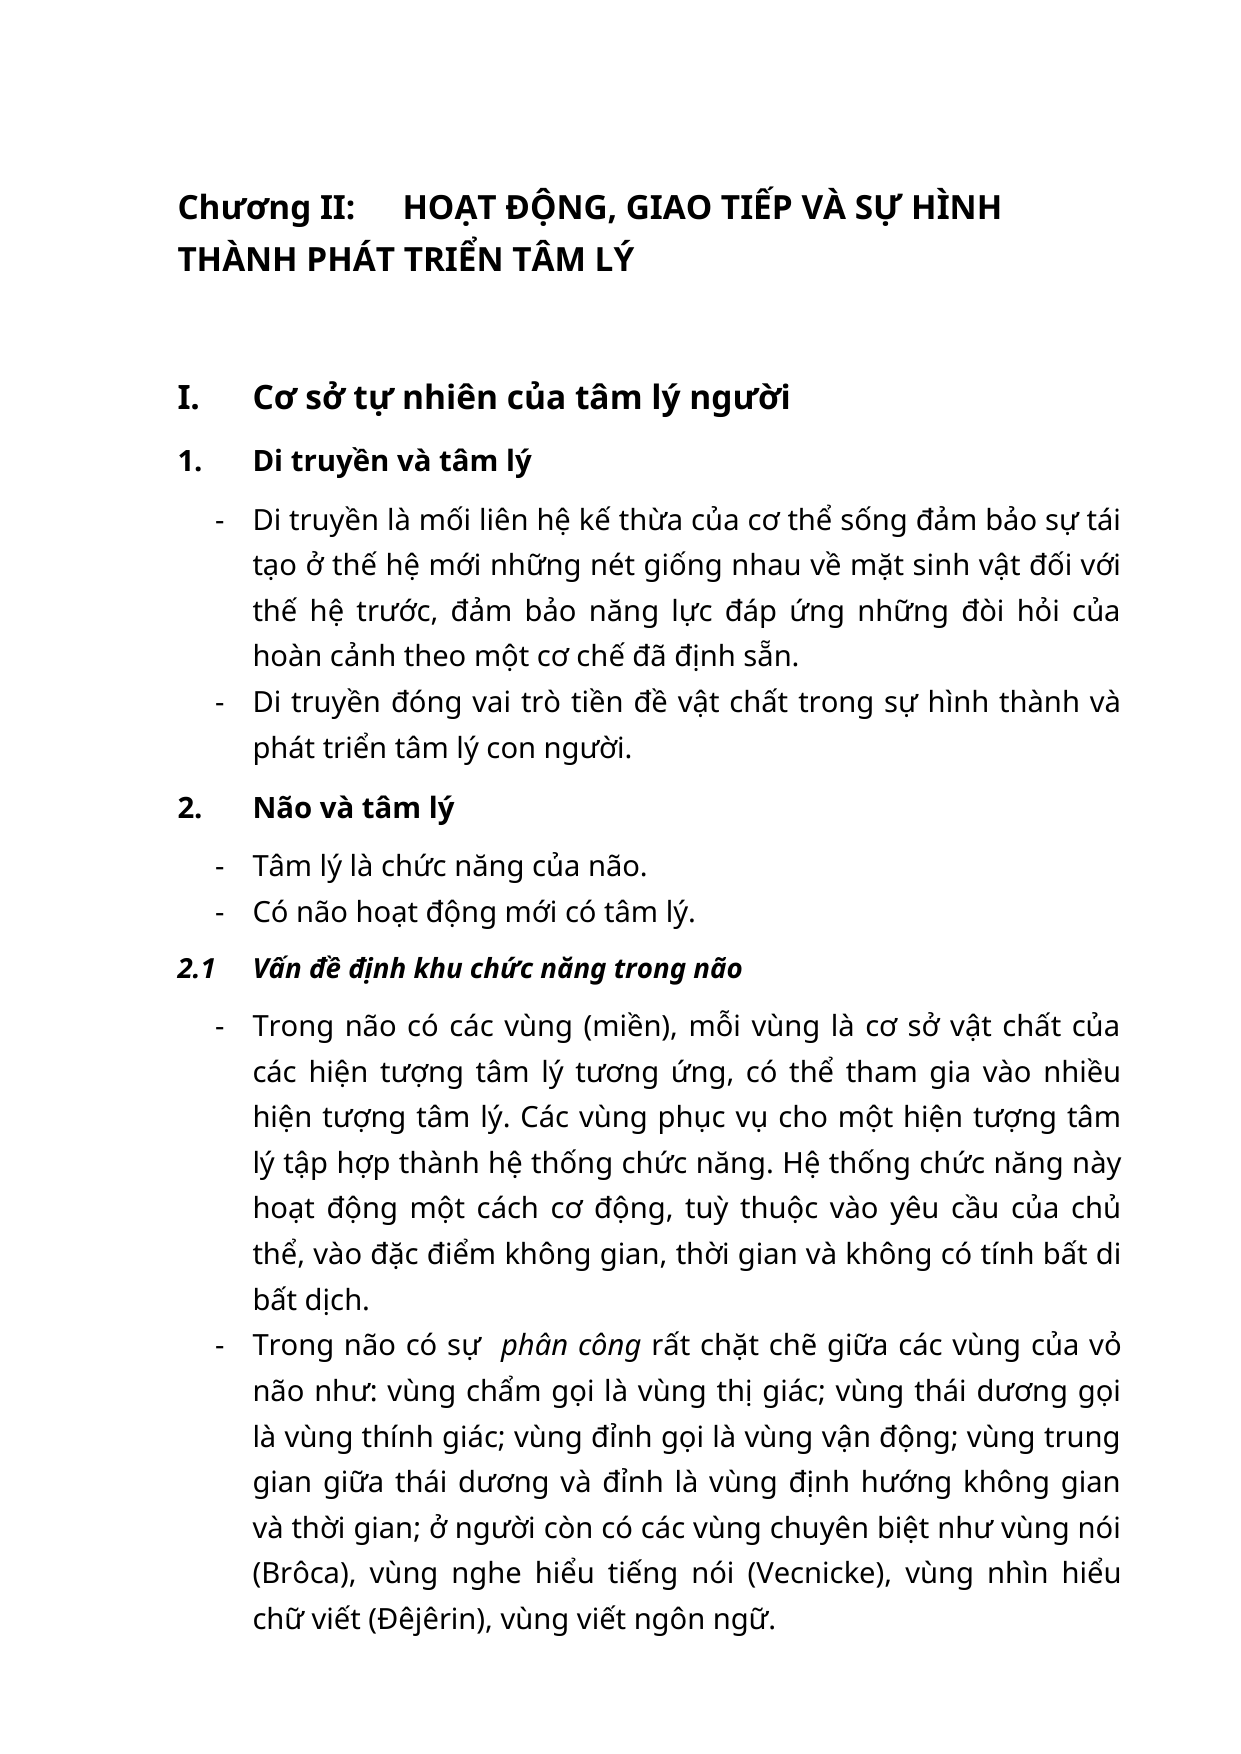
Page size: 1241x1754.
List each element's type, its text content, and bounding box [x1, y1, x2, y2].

list Trong não có sự phân công rất chặt chẽ giữa các vùng của vỏ não như: vùng chẩm gọi là vùng thị giác; vùng thái dương gọi là vùng thính giác; vùng đỉnh gọi là vùng vận động; vùng trung gian giữa thái dương và đỉnh là vùng định hướng không gian và thời gian; ở người còn có các vùng chuyên biệt như vùng nói (Brôca), vùng nghe hiểu tiếng nói (Vecnicke), vùng nhìn hiểu chữ viết (Đêjêrin), vùng viết ngôn ngữ. [215, 1324, 1122, 1638]
subtitle Vấn đề định khu chức năng trong não [177, 949, 1122, 987]
subtitle Não và tâm lý [177, 787, 1122, 827]
list Trong não có các vùng (miền), mỗi vùng là cơ sở vật chất của các hiện tượng tâm lý tương ứng, có thể tham gia vào nhiều hiện tượng tâm lý. Các vùng phục vụ cho một hiện tượng tâm lý tập hợp thành hệ thống chức năng. Hệ thống chức năng này hoạt động một cách cơ động, tuỳ thuộc vào yêu cầu của chủ thể, vào đặc điểm không gian, thời gian và không có tính bất di bất dịch. [215, 1005, 1122, 1319]
subtitle Cơ sở tự nhiên của tâm lý người [177, 373, 1122, 419]
list Di truyền là mối liên hệ kế thừa của cơ thể sống đảm bảo sự tái tạo ở thế hệ mới những nét giống nhau về mặt sinh vật đối với thế hệ trước, đảm bảo năng lực đáp ứng những đòi hỏi của hoàn cảnh theo một cơ chế đã định sẵn. [215, 499, 1122, 675]
subtitle Di truyền và tâm lý [177, 440, 1122, 480]
list Tâm lý là chức năng của não. [215, 846, 1122, 885]
list Di truyền đóng vai trò tiền đề vật chất trong sự hình thành và phát triển tâm lý con người. [215, 681, 1122, 767]
list Có não hoạt động mới có tâm lý. [215, 891, 1122, 931]
subtitle HOẠT ĐỘNG, GIAO TIẾP VÀ SỰ HÌNH THÀNH PHÁT TRIỂN TÂM LÝ [177, 183, 1122, 281]
